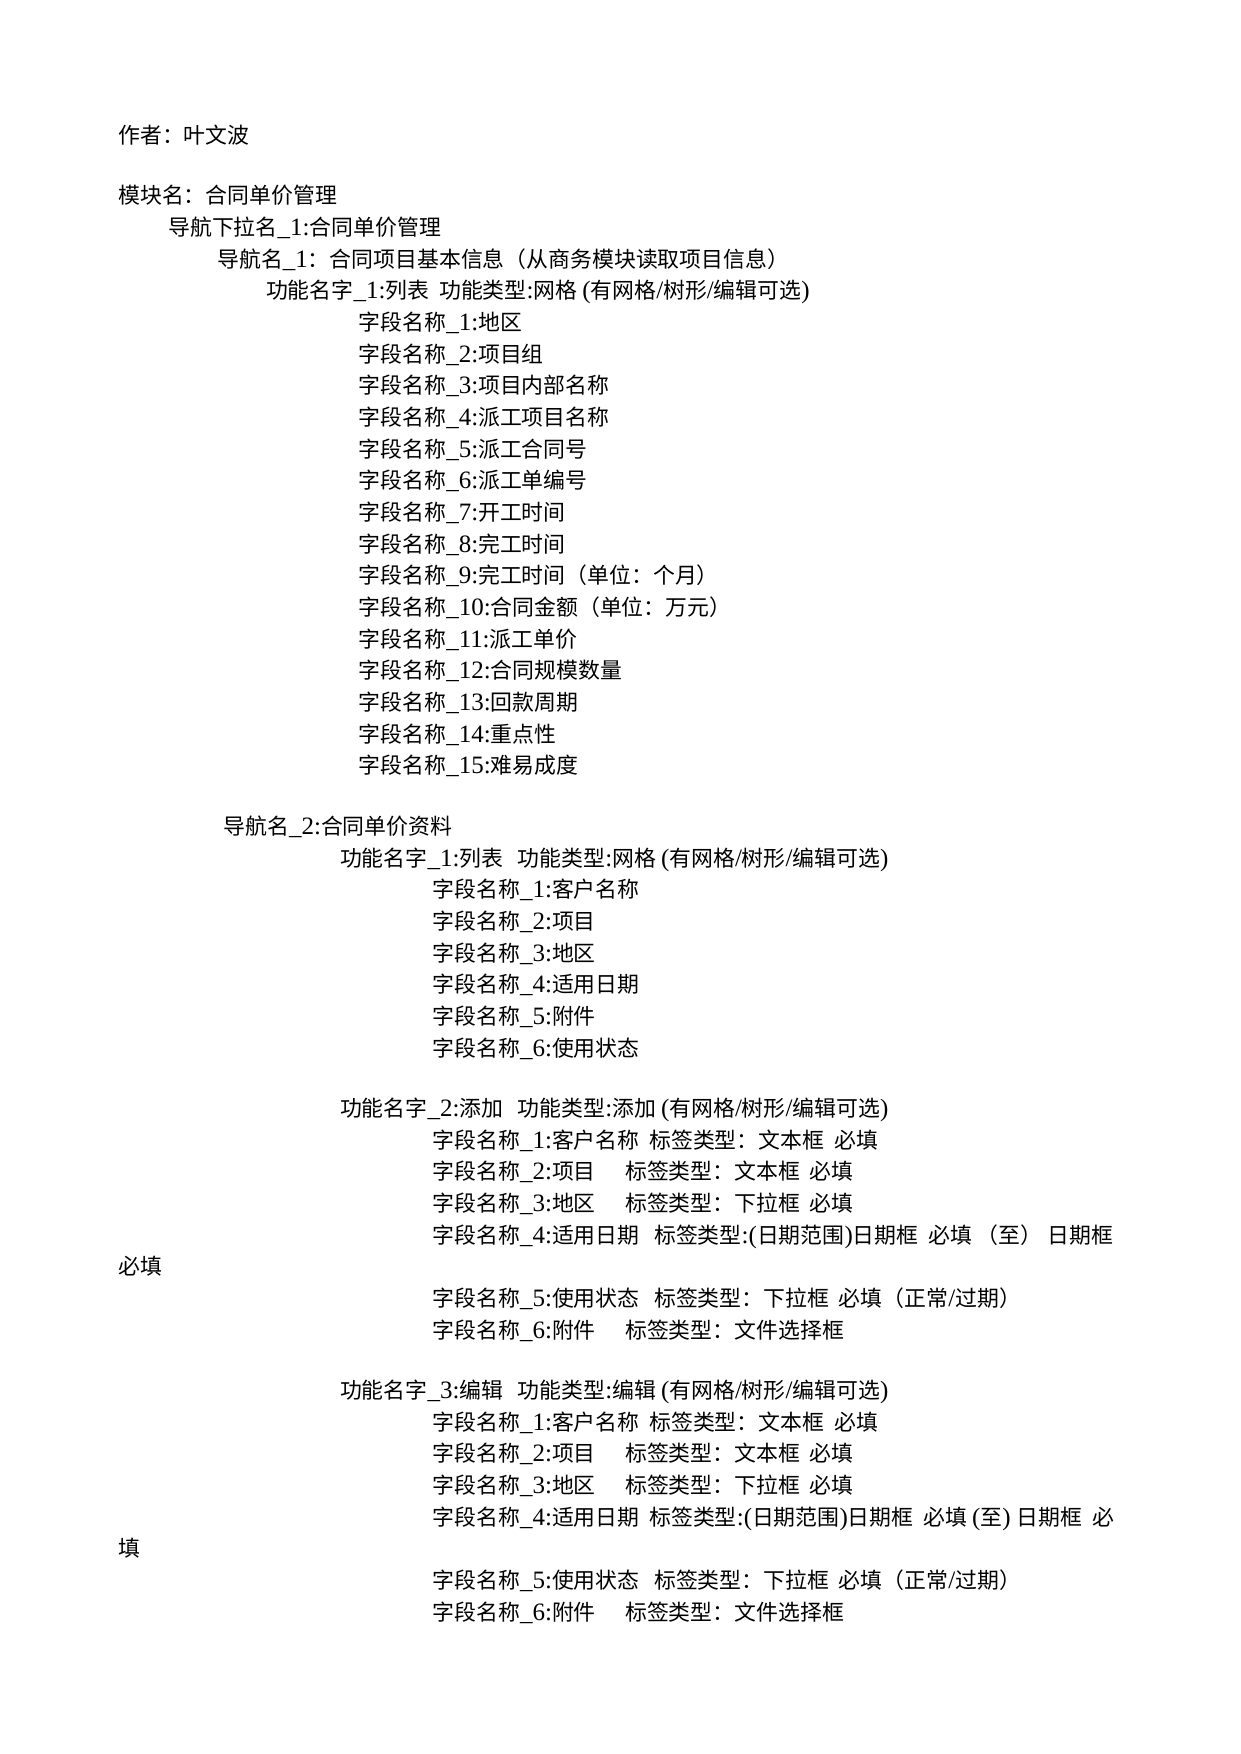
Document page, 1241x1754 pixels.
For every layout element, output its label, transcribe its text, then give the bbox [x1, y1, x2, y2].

text 导航下拉名_1:合同单价管理 [118, 210, 1122, 242]
text 字段名称_14:重点性 [118, 717, 1122, 748]
text 功能名字_3:编辑 功能类型:编辑 (有网格/树形/编辑可选) [118, 1373, 1122, 1405]
text 字段名称_5:使用状态 标签类型：下拉框 必填（正常/过期） [118, 1281, 1122, 1313]
text 字段名称_1:客户名称 标签类型：文本框 必填 [118, 1405, 1122, 1436]
text 字段名称_11:派工单价 [118, 622, 1122, 653]
text 功能名字_2:添加 功能类型:添加 (有网格/树形/编辑可选) [118, 1091, 1122, 1123]
text 字段名称_12:合同规模数量 [118, 653, 1122, 685]
text 字段名称_3:地区 [118, 936, 1122, 967]
text 字段名称_6:使用状态 [118, 1031, 1122, 1062]
text 字段名称_2:项目组 [118, 337, 1122, 368]
text 字段名称_9:完工时间（单位：个月） [118, 558, 1122, 590]
text 导航名_2:合同单价资料 [118, 809, 1122, 841]
text 字段名称_6:附件 标签类型：文件选择框 [118, 1595, 1122, 1626]
text 字段名称_3:地区 标签类型：下拉框 必填 [118, 1186, 1122, 1218]
text 字段名称_4:派工项目名称 [118, 400, 1122, 432]
text 字段名称_10:合同金额（单位：万元） [118, 590, 1122, 622]
text 字段名称_13:回款周期 [118, 685, 1122, 717]
text 字段名称_2:项目 [118, 904, 1122, 936]
text 字段名称_2:项目 标签类型：文本框 必填 [118, 1436, 1122, 1468]
text 字段名称_6:派工单编号 [118, 463, 1122, 495]
text 字段名称_7:开工时间 [118, 495, 1122, 527]
text 模块名：合同单价管理 [118, 178, 1122, 210]
text 字段名称_5:使用状态 标签类型：下拉框 必填（正常/过期） [118, 1563, 1122, 1595]
text 字段名称_5:附件 [118, 999, 1122, 1031]
text 作者：叶文波 [118, 118, 1122, 150]
text 功能名字_1:列表 功能类型:网格 (有网格/树形/编辑可选) [118, 273, 1122, 305]
text 字段名称_4:适用日期 标签类型:(日期范围)日期框 必填 (至) 日期框 必填 [118, 1500, 1122, 1563]
text 字段名称_1:地区 [118, 305, 1122, 337]
text 字段名称_5:派工合同号 [118, 432, 1122, 463]
text 字段名称_6:附件 标签类型：文件选择框 [118, 1313, 1122, 1344]
text 字段名称_15:难易成度 [118, 748, 1122, 780]
text 字段名称_2:项目 标签类型：文本框 必填 [118, 1154, 1122, 1186]
text 字段名称_4:适用日期 标签类型:(日期范围)日期框 必填 （至） 日期框 必填 [118, 1218, 1122, 1281]
text 字段名称_1:客户名称 [118, 872, 1122, 904]
text 导航名_1：合同项目基本信息（从商务模块读取项目信息） [118, 242, 1122, 273]
text 字段名称_4:适用日期 [118, 967, 1122, 999]
text 字段名称_3:项目内部名称 [118, 368, 1122, 400]
text 功能名字_1:列表 功能类型:网格 (有网格/树形/编辑可选) [118, 841, 1122, 872]
text 字段名称_1:客户名称 标签类型：文本框 必填 [118, 1123, 1122, 1154]
text 字段名称_8:完工时间 [118, 527, 1122, 558]
text 字段名称_3:地区 标签类型：下拉框 必填 [118, 1468, 1122, 1500]
